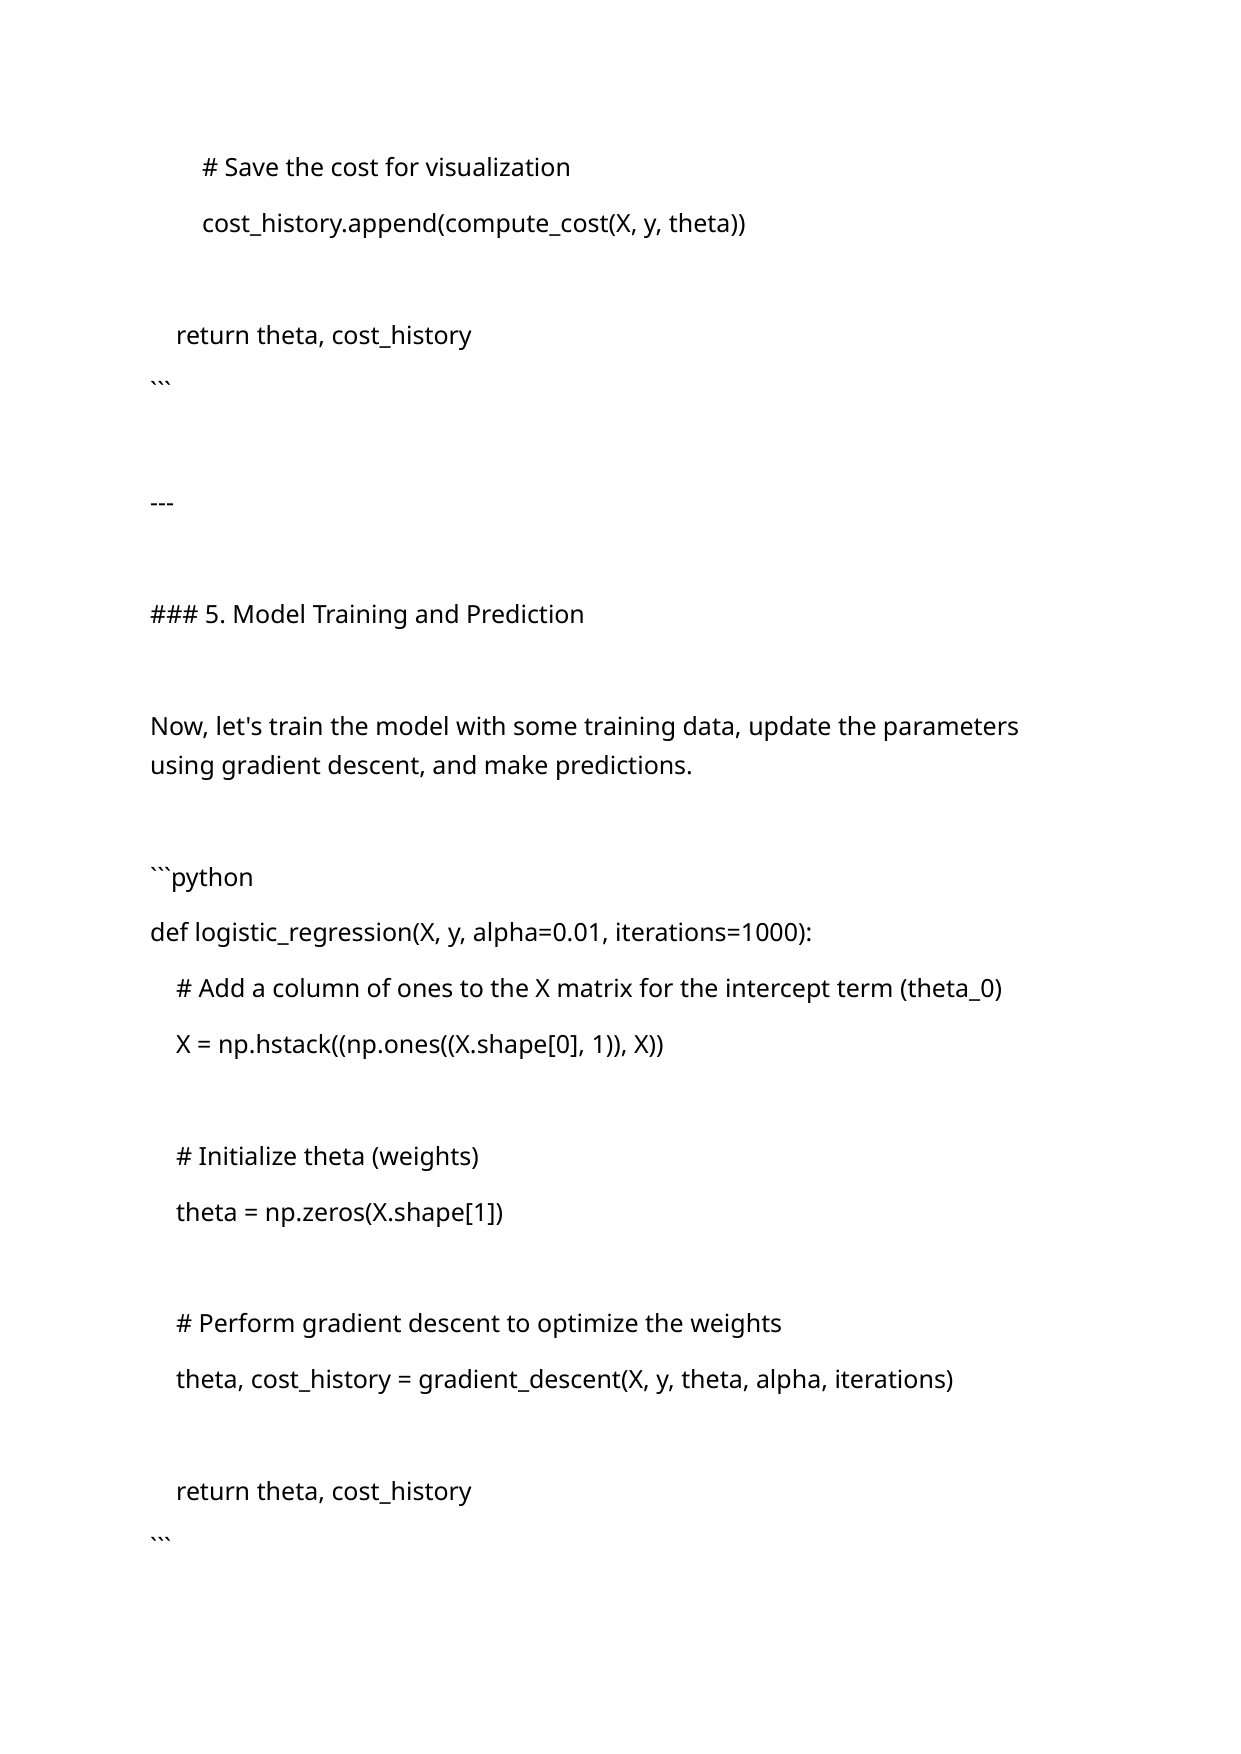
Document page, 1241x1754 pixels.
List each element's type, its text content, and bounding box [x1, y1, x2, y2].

text def logistic_regression(X, y, alpha=0.01, iterations=1000): [150, 915, 1090, 949]
text theta, cost_history = gradient_descent(X, y, theta, alpha, iterations) [150, 1362, 1090, 1396]
text # Initialize theta (weights) [150, 1138, 1090, 1172]
text # Perform gradient descent to optimize the weights [150, 1306, 1090, 1340]
text theta = np.zeros(X.shape[1]) [150, 1194, 1090, 1228]
text ``` [150, 373, 1090, 407]
text # Save the cost for visualization [150, 150, 1090, 184]
text Now, let's train the model with some training data, update the parameters using gradient descent, and make predictions. [150, 708, 1090, 782]
text ```python [150, 859, 1090, 893]
text ### 5. Model Training and Prediction [150, 597, 1090, 631]
text # Add a column of ones to the X matrix for the intercept term (theta_0) [150, 971, 1090, 1005]
text X = np.hstack((np.ones((X.shape[0], 1)), X)) [150, 1027, 1090, 1061]
text return theta, cost_history [150, 317, 1090, 352]
text return theta, cost_history [150, 1473, 1090, 1507]
text cost_history.append(compute_cost(X, y, theta)) [150, 206, 1090, 240]
text --- [150, 485, 1090, 519]
text ``` [150, 1529, 1090, 1563]
